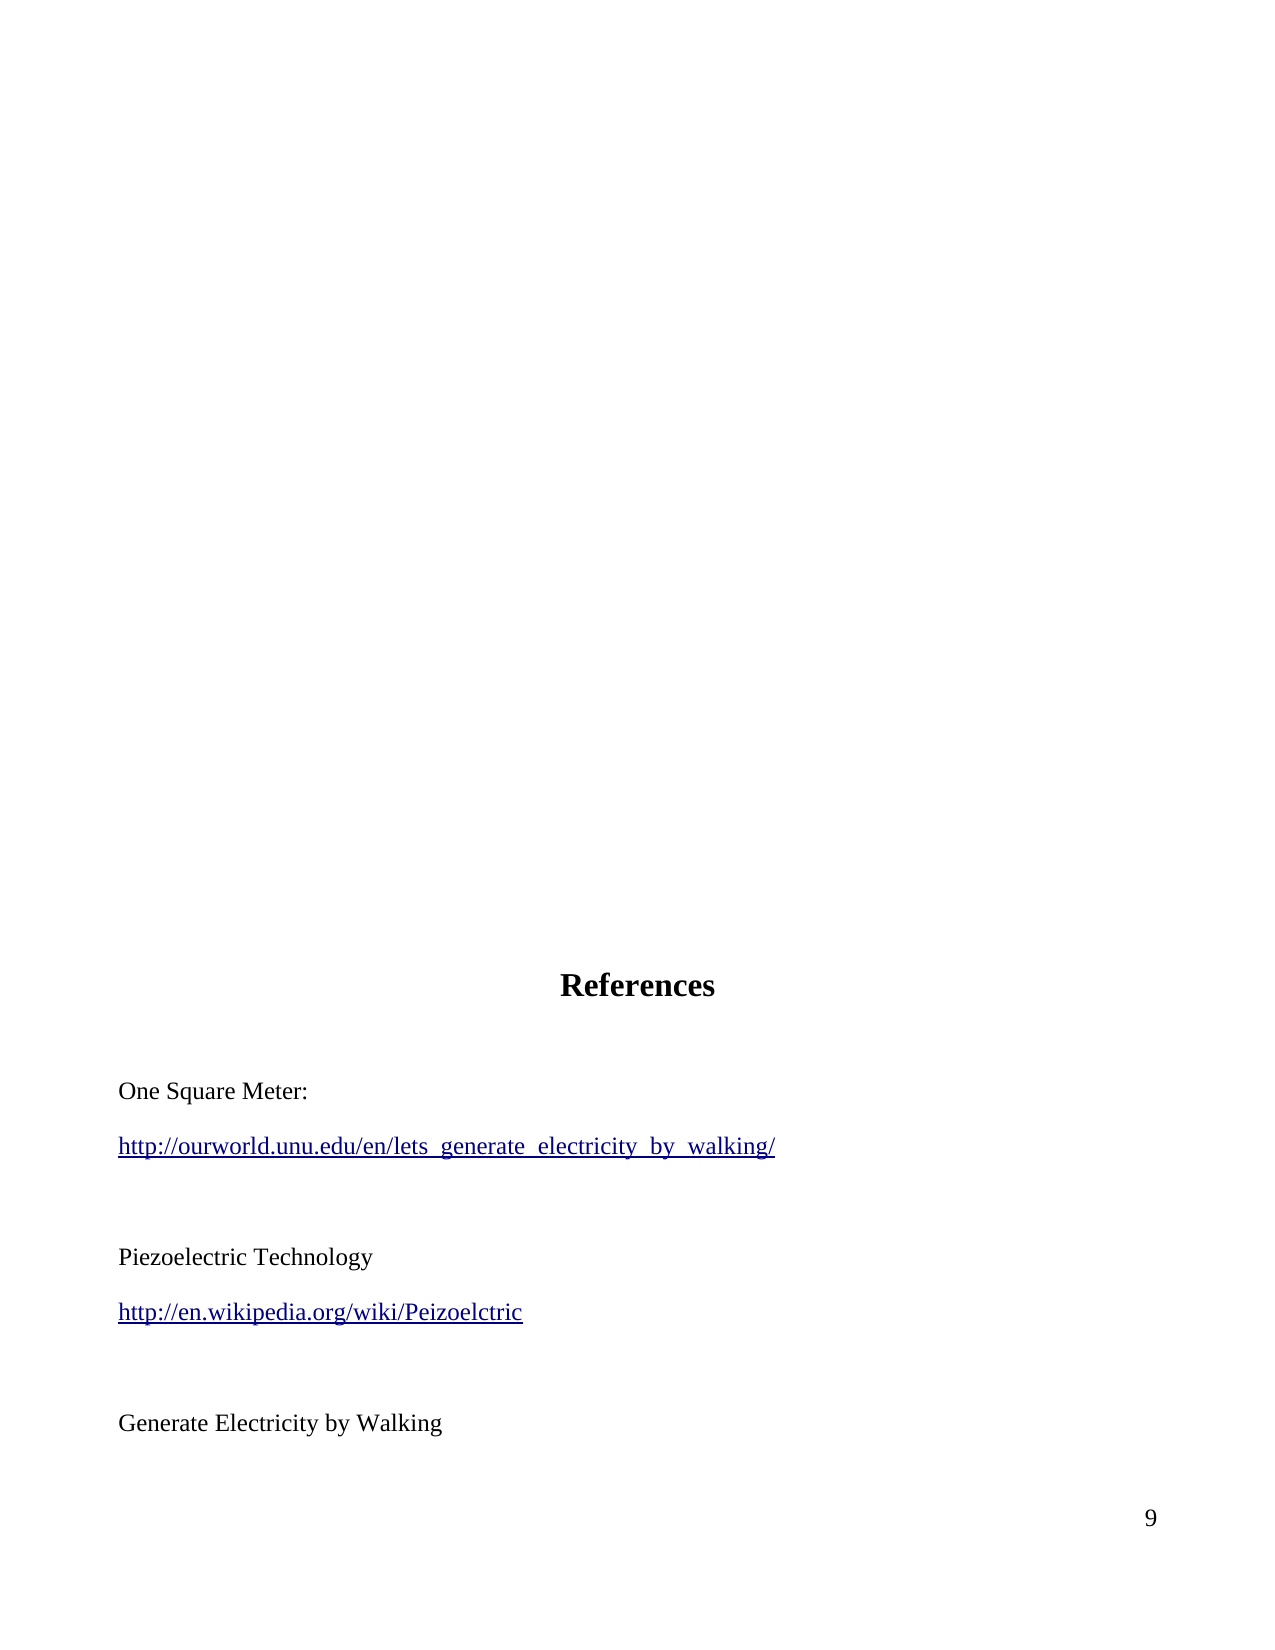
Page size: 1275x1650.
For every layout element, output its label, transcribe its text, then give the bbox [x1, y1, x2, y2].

text One Square Meter: [118, 1077, 1157, 1104]
text Piezoelectric Technology [118, 1243, 1157, 1271]
text References [118, 966, 1157, 1003]
text http://en.wikipedia.org/wiki/Peizoelctric [118, 1298, 1157, 1326]
text http://ourworld.unu.edu/en/lets_generate_electricity_by_walking/ [118, 1132, 1157, 1160]
text Generate Electricity by Walking [118, 1409, 1157, 1437]
